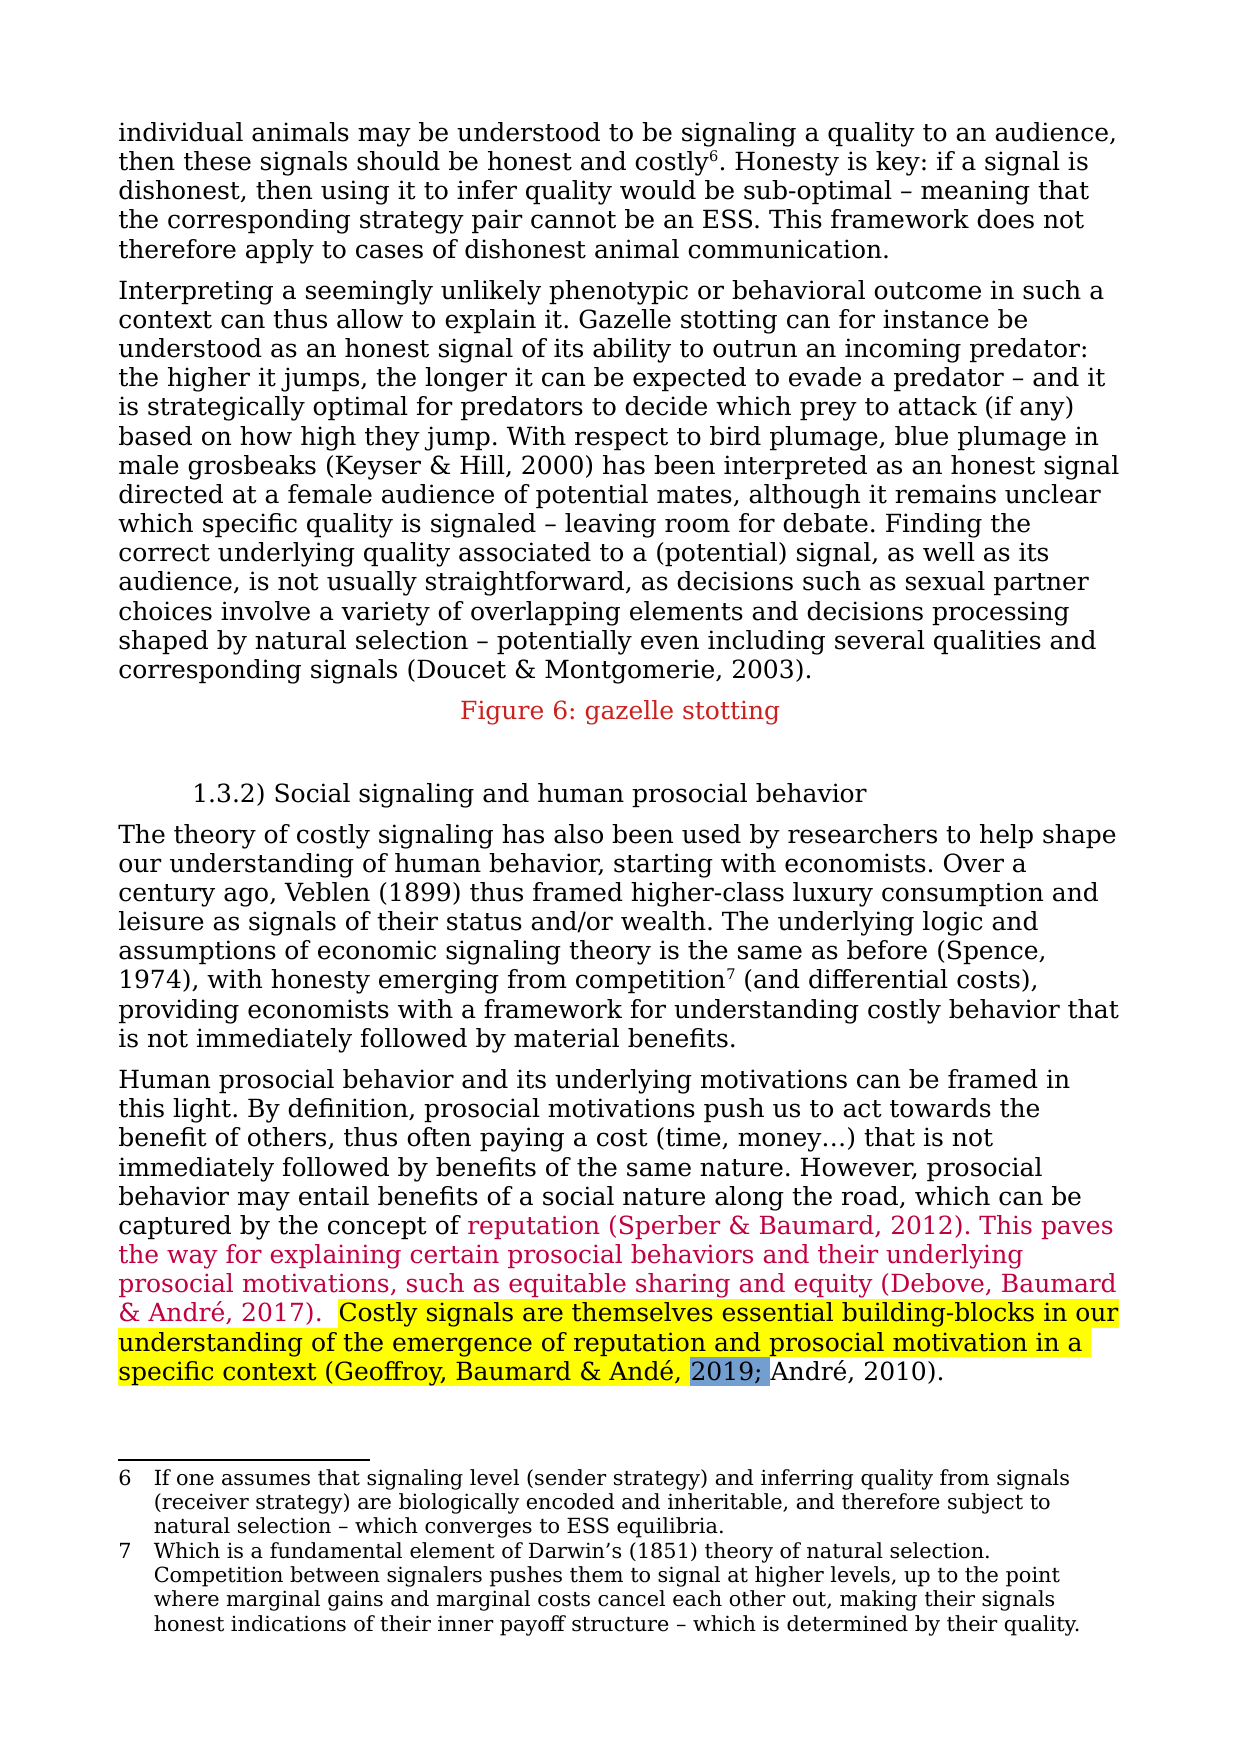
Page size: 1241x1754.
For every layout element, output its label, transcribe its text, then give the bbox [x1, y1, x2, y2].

text individual animals may be understood to be signaling a quality to an audience, then these signals should be honest and costly. Honesty is key: if a signal is dishonest, then using it to infer quality would be sub-optimal – meaning that the corresponding strategy pair cannot be an ESS. This framework does not therefore apply to cases of dishonest animal communication. [118, 118, 1122, 264]
text The theory of costly signaling has also been used by researchers to help shape our understanding of human behavior, starting with economists. Over a century ago, Veblen (1899) thus framed higher-class luxury consumption and leisure as signals of their status and/or wealth. The underlying logic and assumptions of economic signaling theory is the same as before (Spence, 1974), with honesty emerging from competition (and differential costs), providing economists with a framework for understanding costly behavior that is not immediately followed by material benefits. [118, 820, 1122, 1053]
text 1.3.2) Social signaling and human prosocial behavior [118, 779, 1122, 808]
text If one assumes that signaling level (sender strategy) and inferring quality from signals (receiver strategy) are biologically encoded and inheritable, and therefore subject to natural selection – which converges to ESS equilibria. [118, 1466, 1122, 1539]
text Which is a fundamental element of Darwin’s (1851) theory of natural selection. Competition between signalers pushes them to signal at higher levels, up to the point where marginal gains and marginal costs cancel each other out, making their signals honest indications of their inner payoff structure – which is determined by their quality. [118, 1539, 1122, 1636]
text Human prosocial behavior and its underlying motivations can be framed in this light. By definition, prosocial motivations push us to act towards the benefit of others, thus often paying a cost (time, money…) that is not immediately followed by benefits of the same nature. However, prosocial behavior may entail benefits of a social nature along the road, which can be captured by the concept of reputation (Sperber & Baumard, 2012). This paves the way for explaining certain prosocial behaviors and their underlying prosocial motivations, such as equitable sharing and equity (Debove, Baumard & André, 2017). Costly signals are themselves essential building-blocks in our understanding of the emergence of reputation and prosocial motivation in a specific context (Geoffroy, Baumard & Andé, 2019; André, 2010). [118, 1065, 1122, 1386]
text Figure 6: gazelle stotting [118, 696, 1122, 725]
text Interpreting a seemingly unlikely phenotypic or behavioral outcome in such a context can thus allow to explain it. Gazelle stotting can for instance be understood as an honest signal of its ability to outrun an incoming predator: the higher it jumps, the longer it can be expected to evade a predator – and it is strategically optimal for predators to decide which prey to attack (if any) based on how high they jump. With respect to bird plumage, blue plumage in male grosbeaks (Keyser & Hill, 2000) has been interpreted as an honest signal directed at a female audience of potential mates, although it remains unclear which specific quality is signaled – leaving room for debate. Finding the correct underlying quality associated to a (potential) signal, as well as its audience, is not usually straightforward, as decisions such as sexual partner choices involve a variety of overlapping elements and decisions processing shaped by natural selection – potentially even including several qualities and corresponding signals (Doucet & Montgomerie, 2003). [118, 276, 1122, 684]
